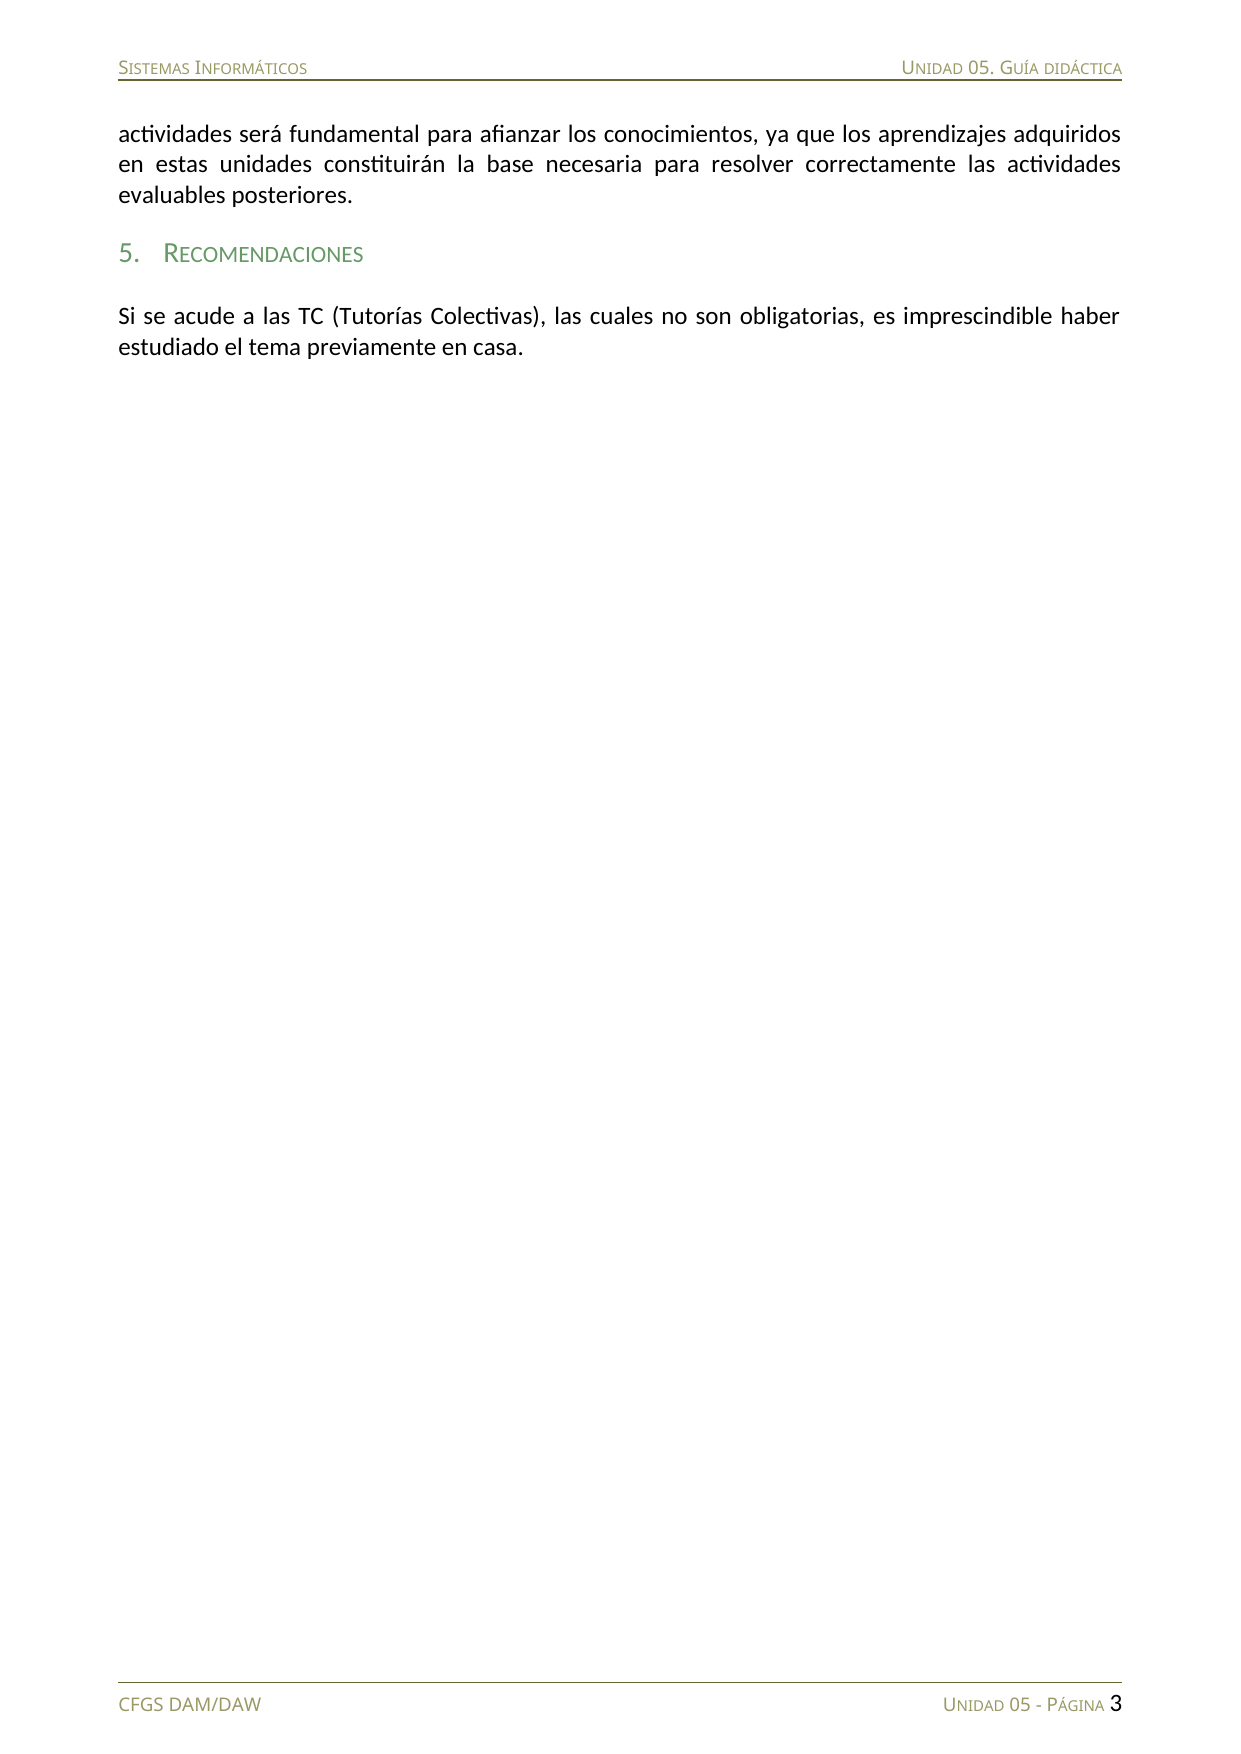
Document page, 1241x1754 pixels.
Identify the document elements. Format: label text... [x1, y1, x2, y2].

subtitle Recomendaciones [118, 234, 1122, 270]
text Si se acude a las TC (Tutorías Colectivas), las cuales no son obligatorias, es imprescindible haber estudiado el tema previamente en casa. [118, 300, 1122, 361]
text actividades será fundamental para afianzar los conocimientos, ya que los aprendizajes adquiridos en estas unidades constituirán la base necesaria para resolver correctamente las actividades evaluables posteriores. [118, 118, 1122, 209]
